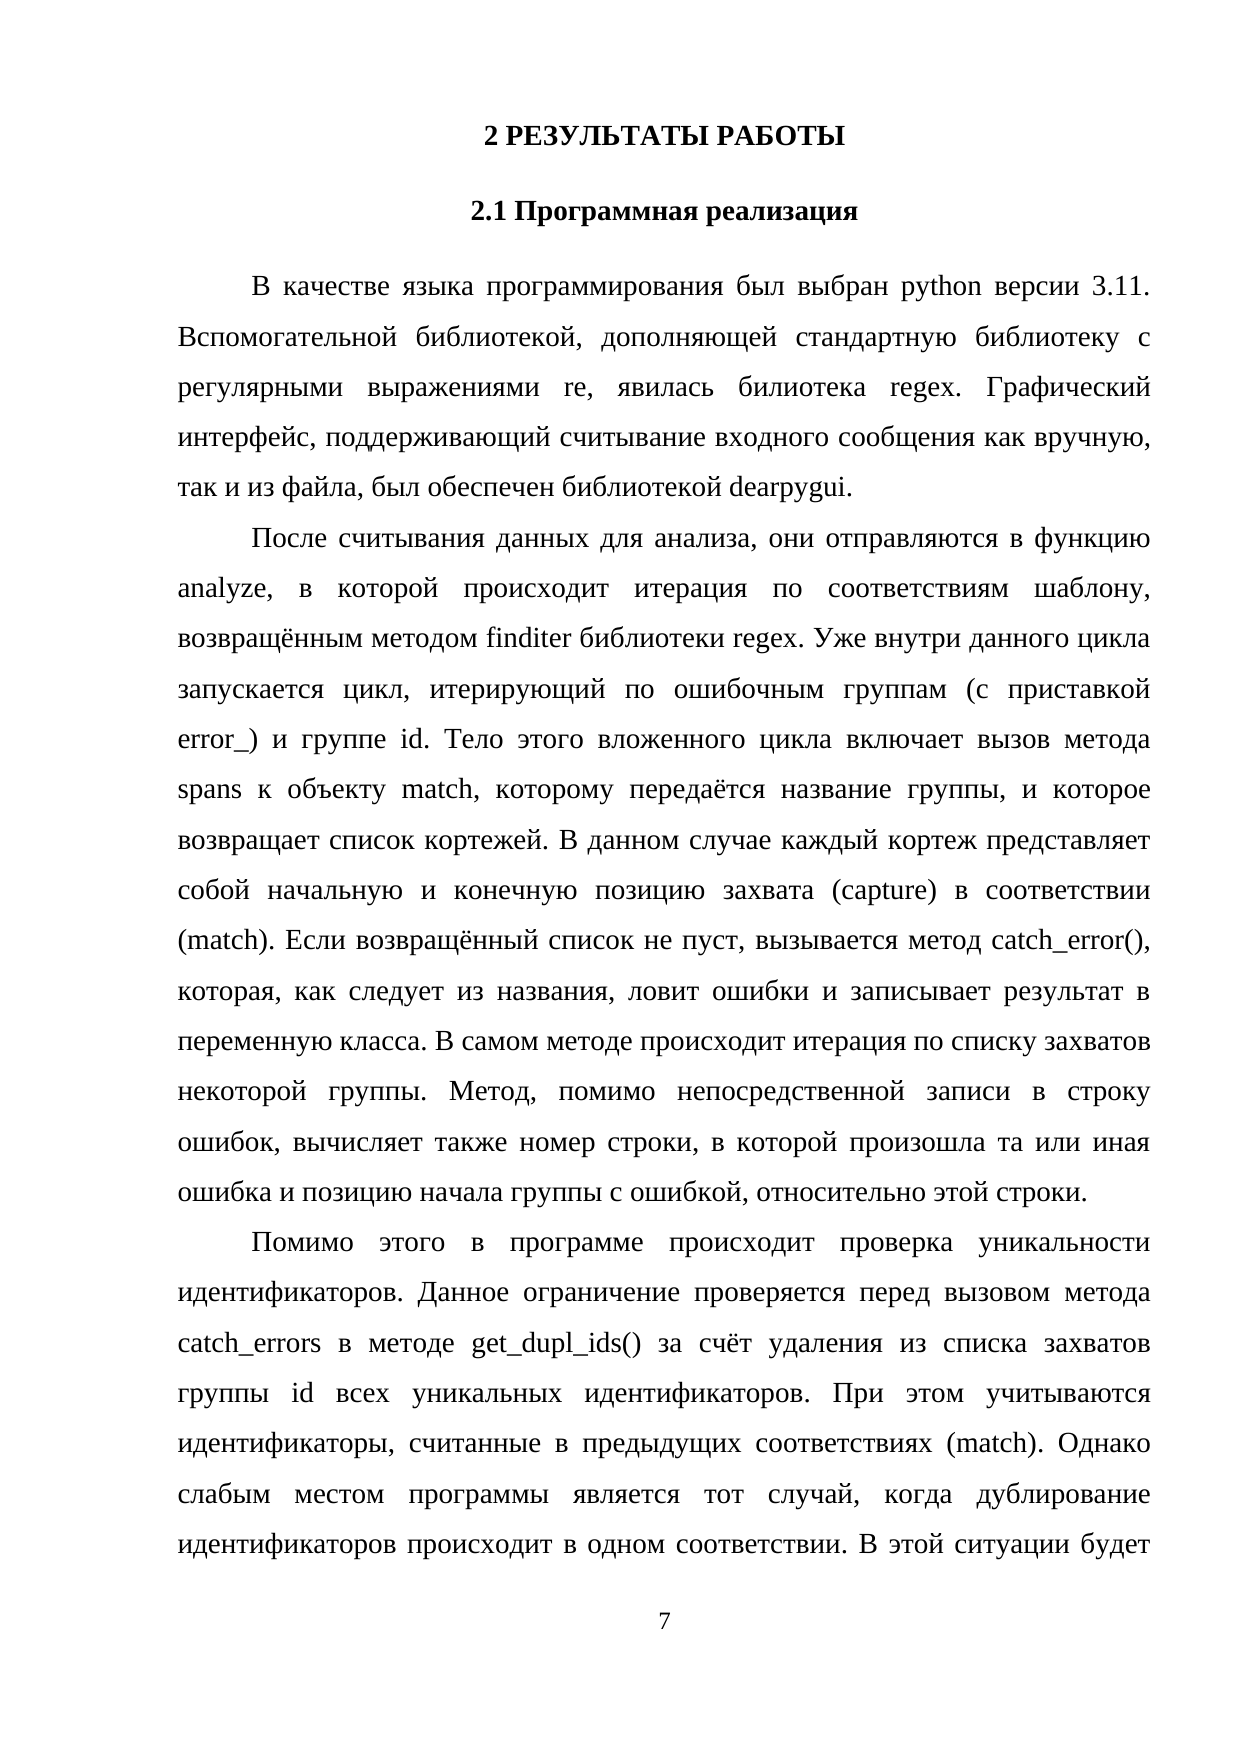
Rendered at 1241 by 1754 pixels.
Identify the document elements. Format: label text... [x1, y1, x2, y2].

text В качестве языка программирования был выбран python версии 3.11. Вспомогательной библиотекой, дополняющей стандартную библиотеку с регулярными выражениями re, явилась билиотека regex. Графический интерфейс, поддерживающий считывание входного сообщения как вручную, так и из файла, был обеспечен библиотекой dearpygui. [177, 268, 1152, 503]
subtitle 2.1 Программная реализация [177, 193, 1152, 227]
text Помимо этого в программе происходит проверка уникальности идентификаторов. Данное ограничение проверяется перед вызовом метода catch_errors в методе get_dupl_ids() за счёт удаления из списка захватов группы id всех уникальных идентификаторов. При этом учитываются идентификаторы, считанные в предыдущих соответствиях (match). Однако слабым местом программы является тот случай, когда дублирование идентификаторов происходит в одном соответствии. В этой ситуации будет [177, 1224, 1152, 1560]
subtitle 2 Результаты работы [177, 118, 1152, 152]
text После считывания данных для анализа, они отправляются в функцию analyze, в которой происходит итерация по соответствиям шаблону, возвращённым методом finditer библиотеки regex. Уже внутри данного цикла запускается цикл, итерирующий по ошибочным группам (с приставкой error_) и группе id. Тело этого вложенного цикла включает вызов метода spans к объекту match, которому передаётся название группы, и которое возвращает список кортежей. В данном случае каждый кортеж представляет собой начальную и конечную позицию захвата (capture) в соответствии (match). Если возвращённый список не пуст, вызывается метод catch_error(), которая, как следует из названия, ловит ошибки и записывает результат в переменную класса. В самом методе происходит итерация по списку захватов некоторой группы. Метод, помимо непосредственной записи в строку ошибок, вычисляет также номер строки, в которой произошла та или иная ошибка и позицию начала группы с ошибкой, относительно этой строки. [177, 520, 1152, 1207]
